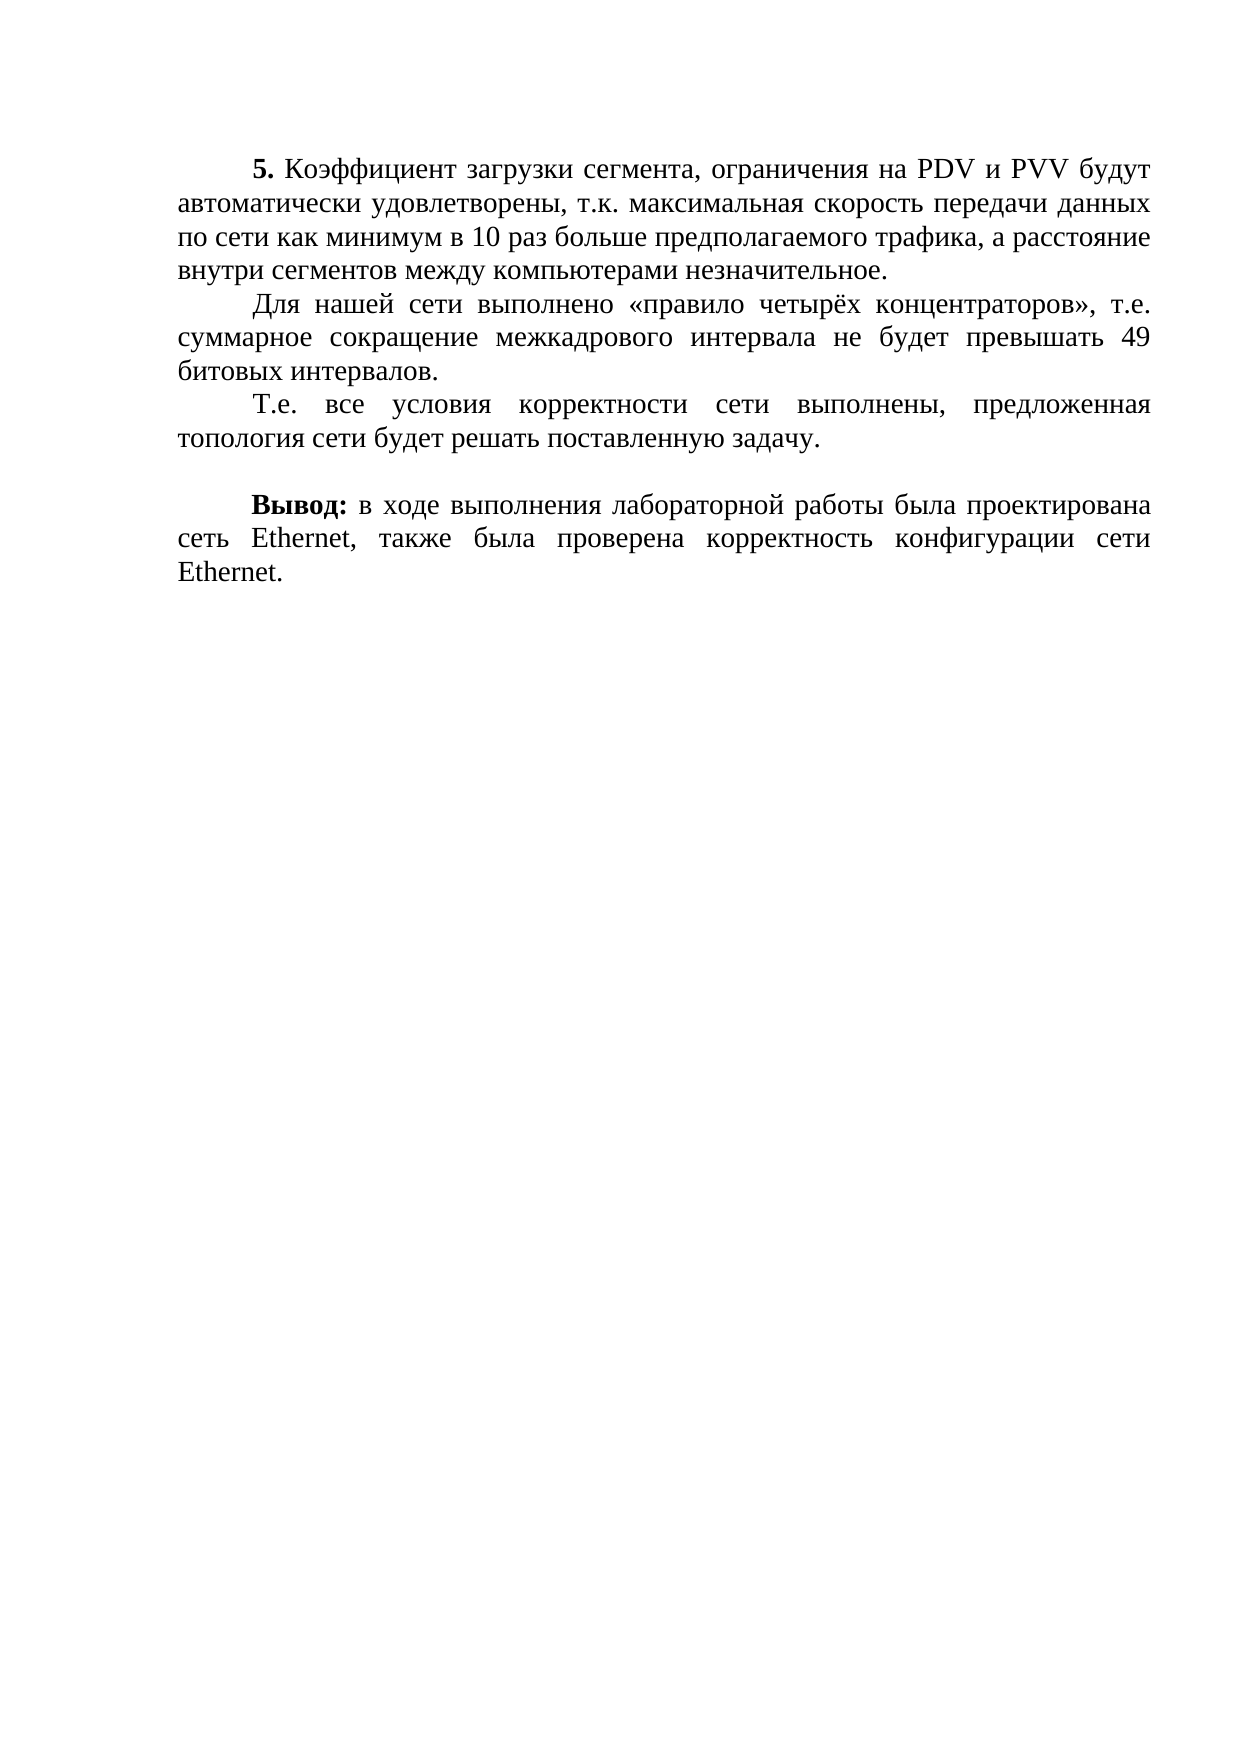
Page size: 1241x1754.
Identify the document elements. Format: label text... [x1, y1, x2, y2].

text Для нашей сети выполнено «правило четырёх концентраторов», т.е. суммарное сокращение межкадрового интервала не будет превышать 49 битовых интервалов. [177, 286, 1152, 386]
text 5. Коэффициент загрузки сегмента, ограничения на PDV и PVV будут автоматически удовлетворены, т.к. максимальная скорость передачи данных по сети как минимум в 10 раз больше предполагаемого трафика, а расстояние внутри сегментов между компьютерами незначительное. [177, 152, 1152, 286]
text Т.е. все условия корректности сети выполнены, предложенная топология сети будет решать поставленную задачу. [177, 386, 1152, 453]
text Вывод: в ходе выполнения лабораторной работы была проектирована сеть Ethernet, также была проверена корректность конфигурации сети Ethernet. [177, 487, 1152, 588]
